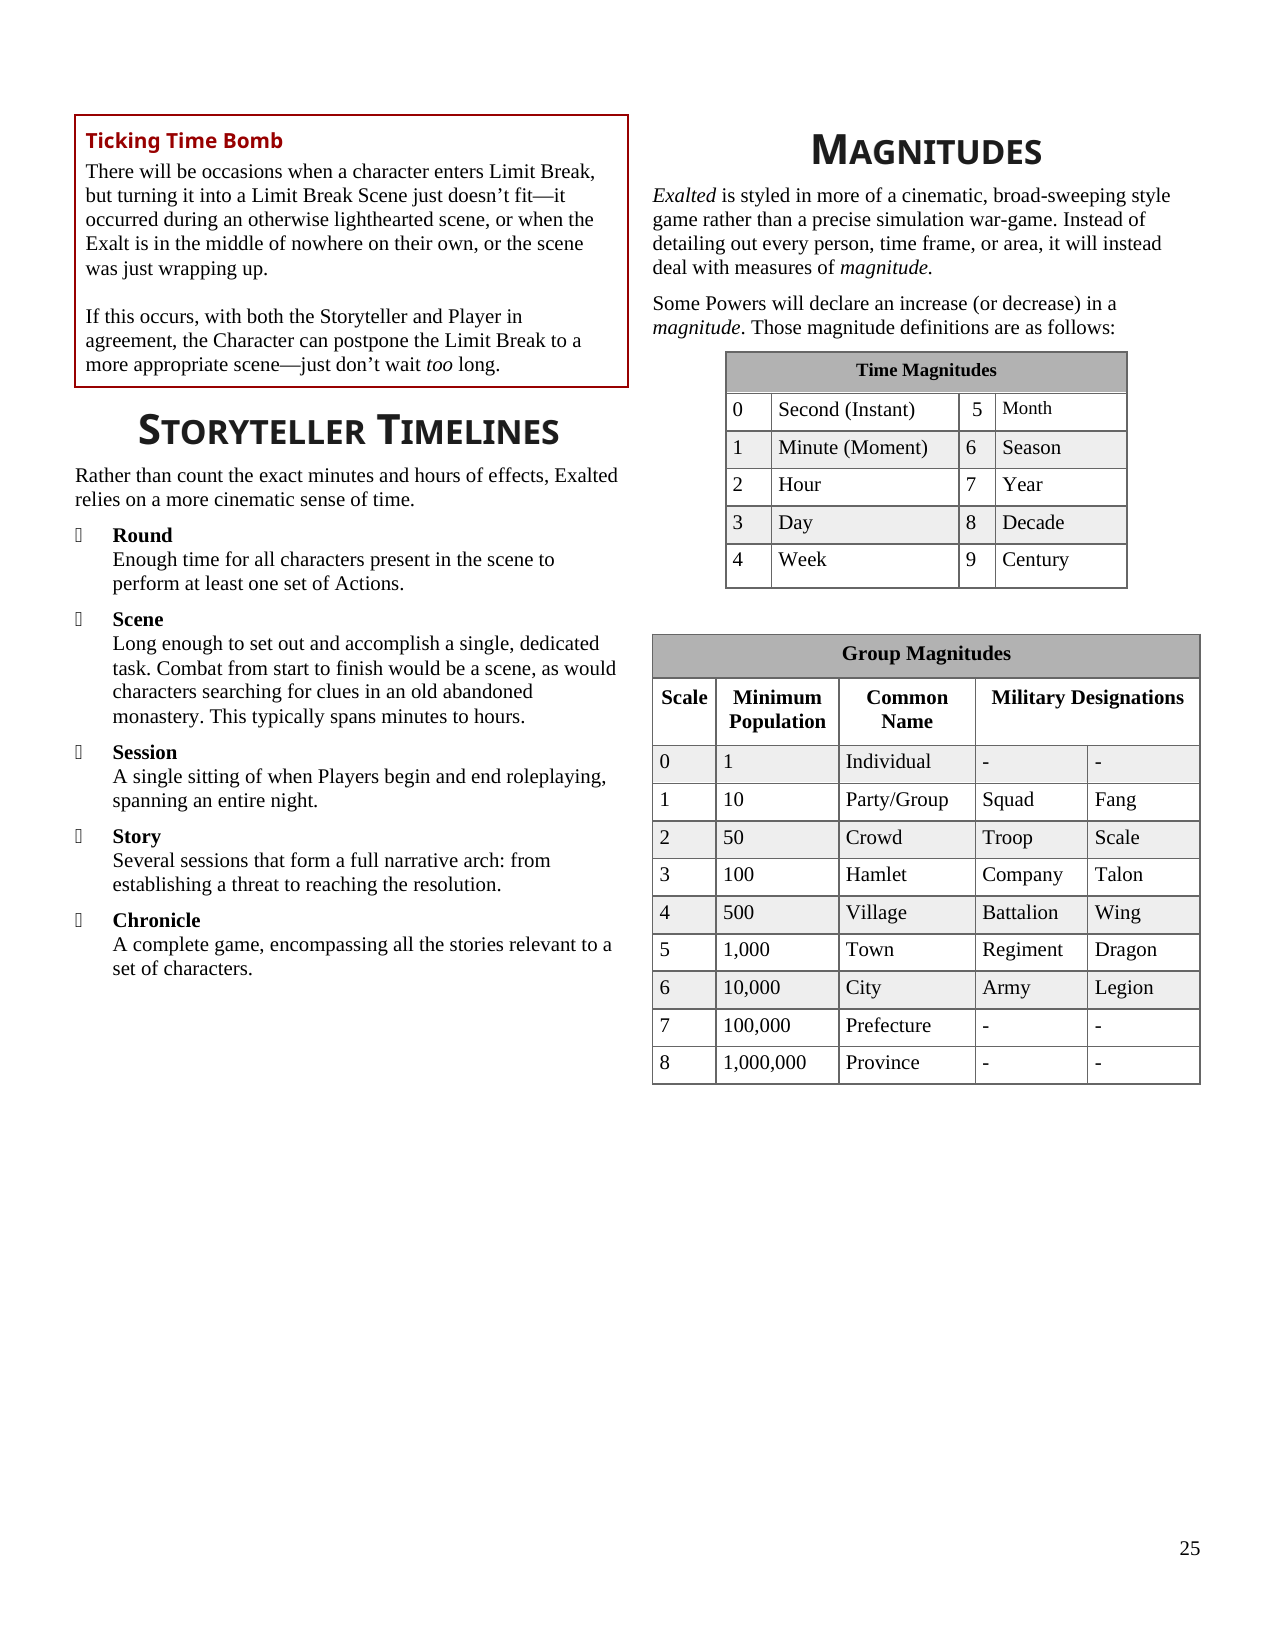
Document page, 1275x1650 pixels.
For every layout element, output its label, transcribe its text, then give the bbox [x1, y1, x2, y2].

table_cell 0 [727, 394, 771, 430]
table_cell 2 [653, 822, 715, 858]
table_cell 10 [717, 784, 838, 820]
table_cell Company [976, 859, 1087, 895]
table_cell Dragon [1088, 935, 1199, 970]
table_cell Village [840, 897, 975, 933]
table_cell Town [840, 935, 975, 970]
table_cell 6 [960, 432, 995, 468]
text Some Powers will declare an increase (or decrease) in a magnitude. Those magnitude definitions are as follows: [652, 291, 1200, 339]
subtitle Storyteller Timelines [75, 400, 622, 457]
list Story Several sessions that form a full narrative arch: from establishing a threat to reaching the resolution. [75, 824, 622, 896]
table_header Time Magnitudes [727, 353, 1126, 392]
table_cell Talon [1088, 859, 1199, 895]
table_cell 1,000,000 [717, 1047, 838, 1083]
table_cell - [976, 746, 1087, 782]
table_cell Scale [653, 679, 715, 745]
table_cell 10,000 [717, 972, 838, 1008]
table_cell 500 [717, 897, 838, 933]
table_cell Regiment [976, 935, 1087, 970]
table_cell Second (Instant) [772, 394, 958, 430]
table_cell 100,000 [717, 1010, 838, 1046]
list Chronicle A complete game, encompassing all the stories relevant to a set of characters. [75, 908, 622, 980]
table_cell 1 [727, 432, 771, 468]
table_cell 5 [653, 935, 715, 970]
table_cell City [840, 972, 975, 1008]
table_cell Minimum Population [717, 679, 838, 745]
table_header Group Magnitudes [653, 635, 1199, 677]
table_cell 8 [653, 1047, 715, 1083]
table_cell Decade [996, 507, 1126, 543]
table_cell Squad [976, 784, 1087, 820]
table_cell 7 [960, 469, 995, 505]
table_cell Scale [1088, 822, 1199, 858]
table_cell 1 [653, 784, 715, 820]
table_cell 50 [717, 822, 838, 858]
table_cell Month [996, 394, 1126, 430]
table_cell 9 [960, 545, 995, 587]
table_cell 5 [960, 394, 995, 430]
table_cell Crowd [840, 822, 975, 858]
text Rather than count the exact minutes and hours of effects, Exalted relies on a more cinematic sense of time. [75, 463, 622, 511]
table_cell Fang [1088, 784, 1199, 820]
subtitle Magnitudes [652, 120, 1200, 177]
table_cell Week [772, 545, 958, 587]
table_cell 100 [717, 859, 838, 895]
table_cell - [1088, 746, 1199, 782]
list Scene Long enough to set out and accomplish a single, dedicated task. Combat from start to finish would be a scene, as would characters searching for clues in an old abandoned monastery. This typically spans minutes to hours. [75, 607, 622, 728]
table_cell Army [976, 972, 1087, 1008]
table_cell Party/Group [840, 784, 975, 820]
table_cell Prefecture [840, 1010, 975, 1046]
table_cell 3 [727, 507, 771, 543]
table_cell Province [840, 1047, 975, 1083]
text Exalted is styled in more of a cinematic, broad-sweeping style game rather than a precise simulation war-game. Instead of detailing out every person, time frame, or area, it will instead deal with measures of magnitude. [652, 183, 1200, 279]
table_cell Century [996, 545, 1126, 587]
table_cell Hour [772, 469, 958, 505]
table_cell Troop [976, 822, 1087, 858]
table_cell 1 [717, 746, 838, 782]
table_cell 1,000 [717, 935, 838, 970]
table_cell 8 [960, 507, 995, 543]
table_cell Battalion [976, 897, 1087, 933]
table_cell 7 [653, 1010, 715, 1046]
table_cell Hamlet [840, 859, 975, 895]
table_cell Individual [840, 746, 975, 782]
table_cell - [976, 1047, 1087, 1083]
table_cell 4 [653, 897, 715, 933]
table_cell Year [996, 469, 1126, 505]
table_cell 2 [727, 469, 771, 505]
table_cell Common Name [840, 679, 975, 745]
list Session A single sitting of when Players begin and end roleplaying, spanning an entire night. [75, 739, 622, 812]
table_cell 6 [653, 972, 715, 1008]
table_cell Minute (Moment) [772, 432, 958, 468]
table_cell - [1088, 1010, 1199, 1046]
table_cell Wing [1088, 897, 1199, 933]
table_cell - [1088, 1047, 1199, 1083]
table_cell 4 [727, 545, 771, 587]
table_cell 3 [653, 859, 715, 895]
list Round Enough time for all characters present in the scene to perform at least one set of Actions. [75, 523, 622, 595]
table_cell Legion [1088, 972, 1199, 1008]
table_cell Military Designations [976, 679, 1199, 745]
table_cell - [976, 1010, 1087, 1046]
table_cell 0 [653, 746, 715, 782]
table_header Ticking Time Bomb There will be occasions when a character enters Limit Break, but turning it into a Limit Break Scene just doesn’t fit—it occurred during an otherwise lighthearted scene, or when the Exalt is in the middle of nowhere on their own, or the scene was just wrapping up. If this occurs, with both the Storyteller and Player in agreement, the Character can postpone the Limit Break to a more appropriate scene—just don’t wait too long. [76, 116, 627, 386]
table_cell Day [772, 507, 958, 543]
table_cell Season [996, 432, 1126, 468]
